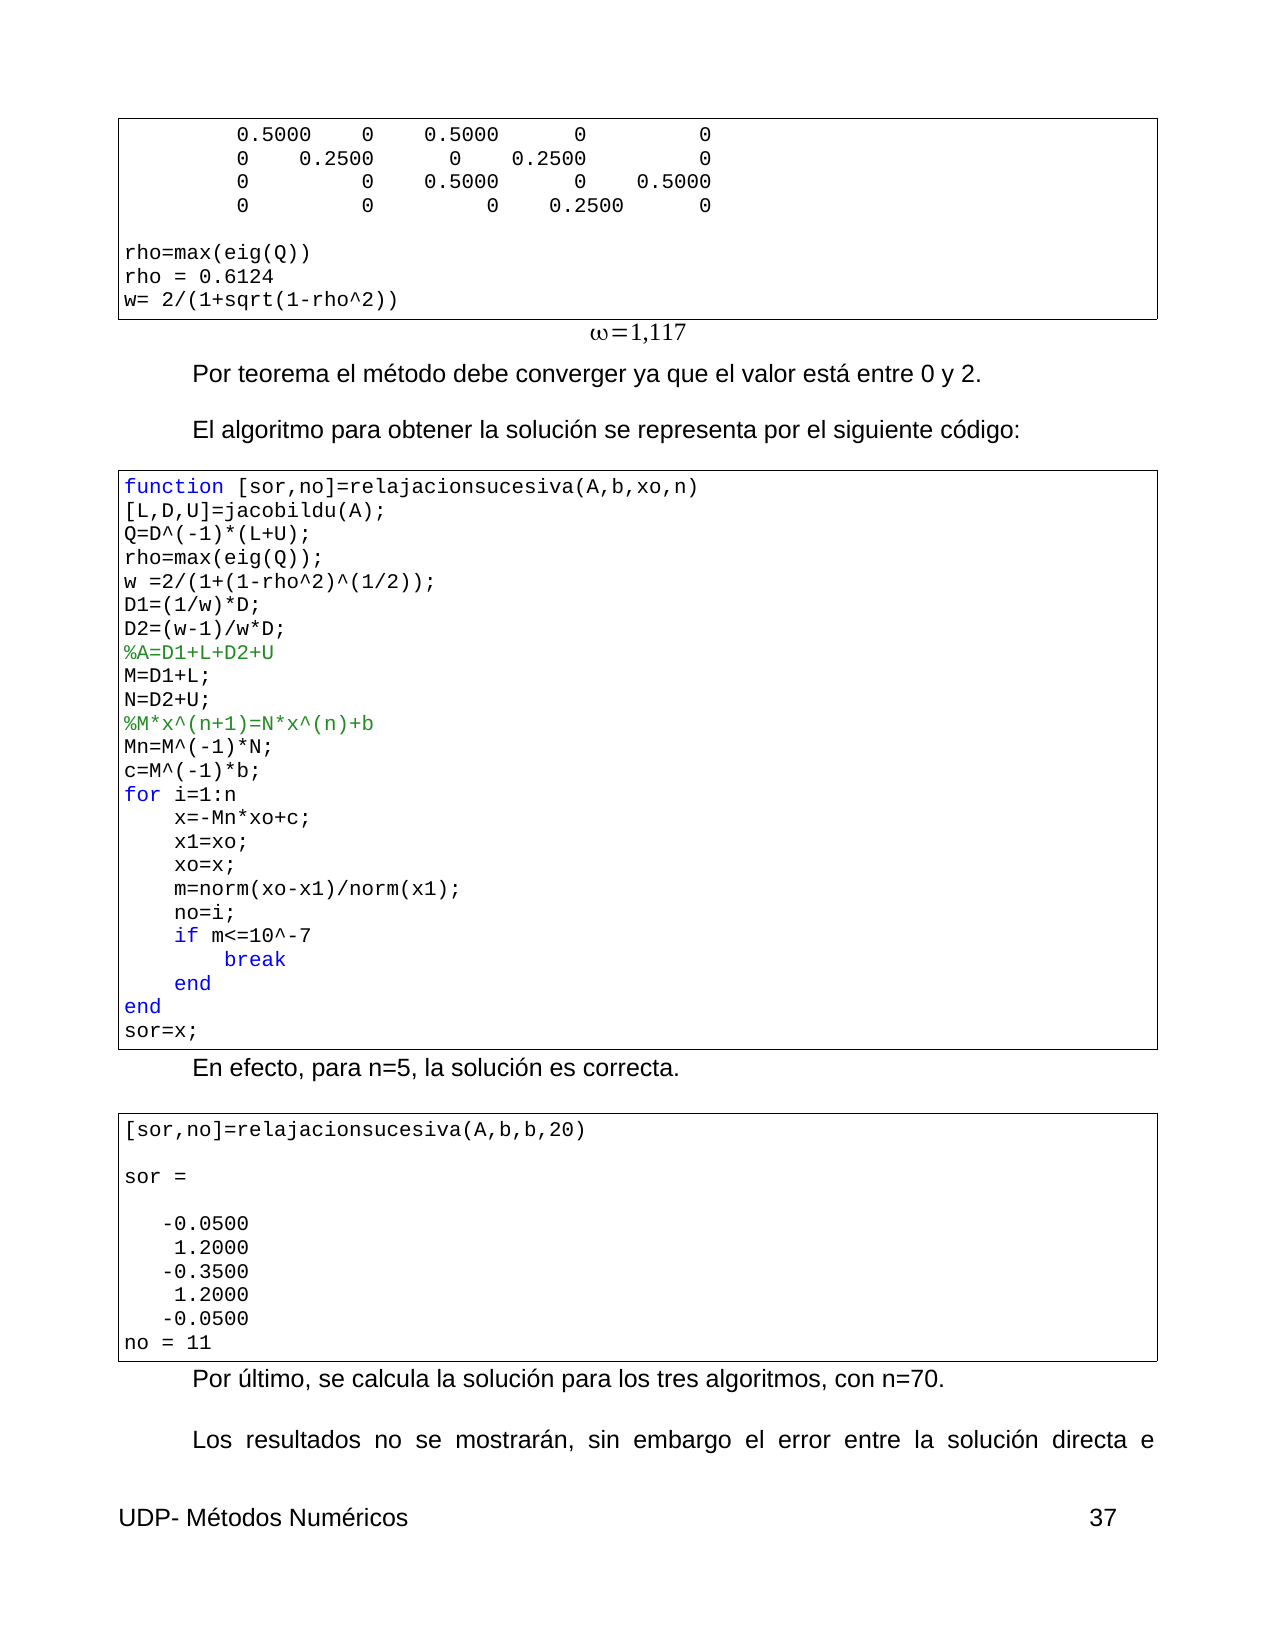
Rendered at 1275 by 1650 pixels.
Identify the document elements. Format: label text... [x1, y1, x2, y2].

text En efecto, para n=5, la solución es correcta. [118, 1050, 1157, 1083]
table_header function [sor,no]=relajacionsucesiva(A,b,xo,n) [L,D,U]=jacobildu(A); Q=D^(-1)*(L+U); rho=max(eig(Q)); w =2/(1+(1-rho^2)^(1/2)); D1=(1/w)*D; D2=(w-1)/w*D; %A=D1+L+D2+U M=D1+L; N=D2+U; %M*x^(n+1)=N*x^(n)+b Mn=M^(-1)*N; c=M^(-1)*b; for i=1:n x=-Mn*xo+c; x1=xo; xo=x; m=norm(xo-x1)/norm(x1); no=i; if m<=10^-7 break end end sor=x; [119, 471, 1157, 1049]
text El algoritmo para obtener la solución se representa por el siguiente código: [118, 415, 1157, 443]
text Por teorema el método debe converger ya que el valor está entre 0 y 2. [118, 359, 1157, 388]
text Por último, se calcula la solución para los tres algoritmos, con n=70. [118, 1362, 1157, 1395]
text Los resultados no se mostrarán, sin embargo el error entre la solución directa e [118, 1425, 1157, 1453]
table_header 0.5000 0 0.5000 0 0 0 0.2500 0 0.2500 0 0 0 0.5000 0 0.5000 0 0 0 0.2500 0 rho=max(eig(Q)) rho = 0.6124 w= 2/(1+sqrt(1-rho^2)) [119, 119, 1157, 319]
table_header [sor,no]=relajacionsucesiva(A,b,b,20) sor = -0.0500 1.2000 -0.3500 1.2000 -0.0500 no = 11 [119, 1114, 1157, 1361]
